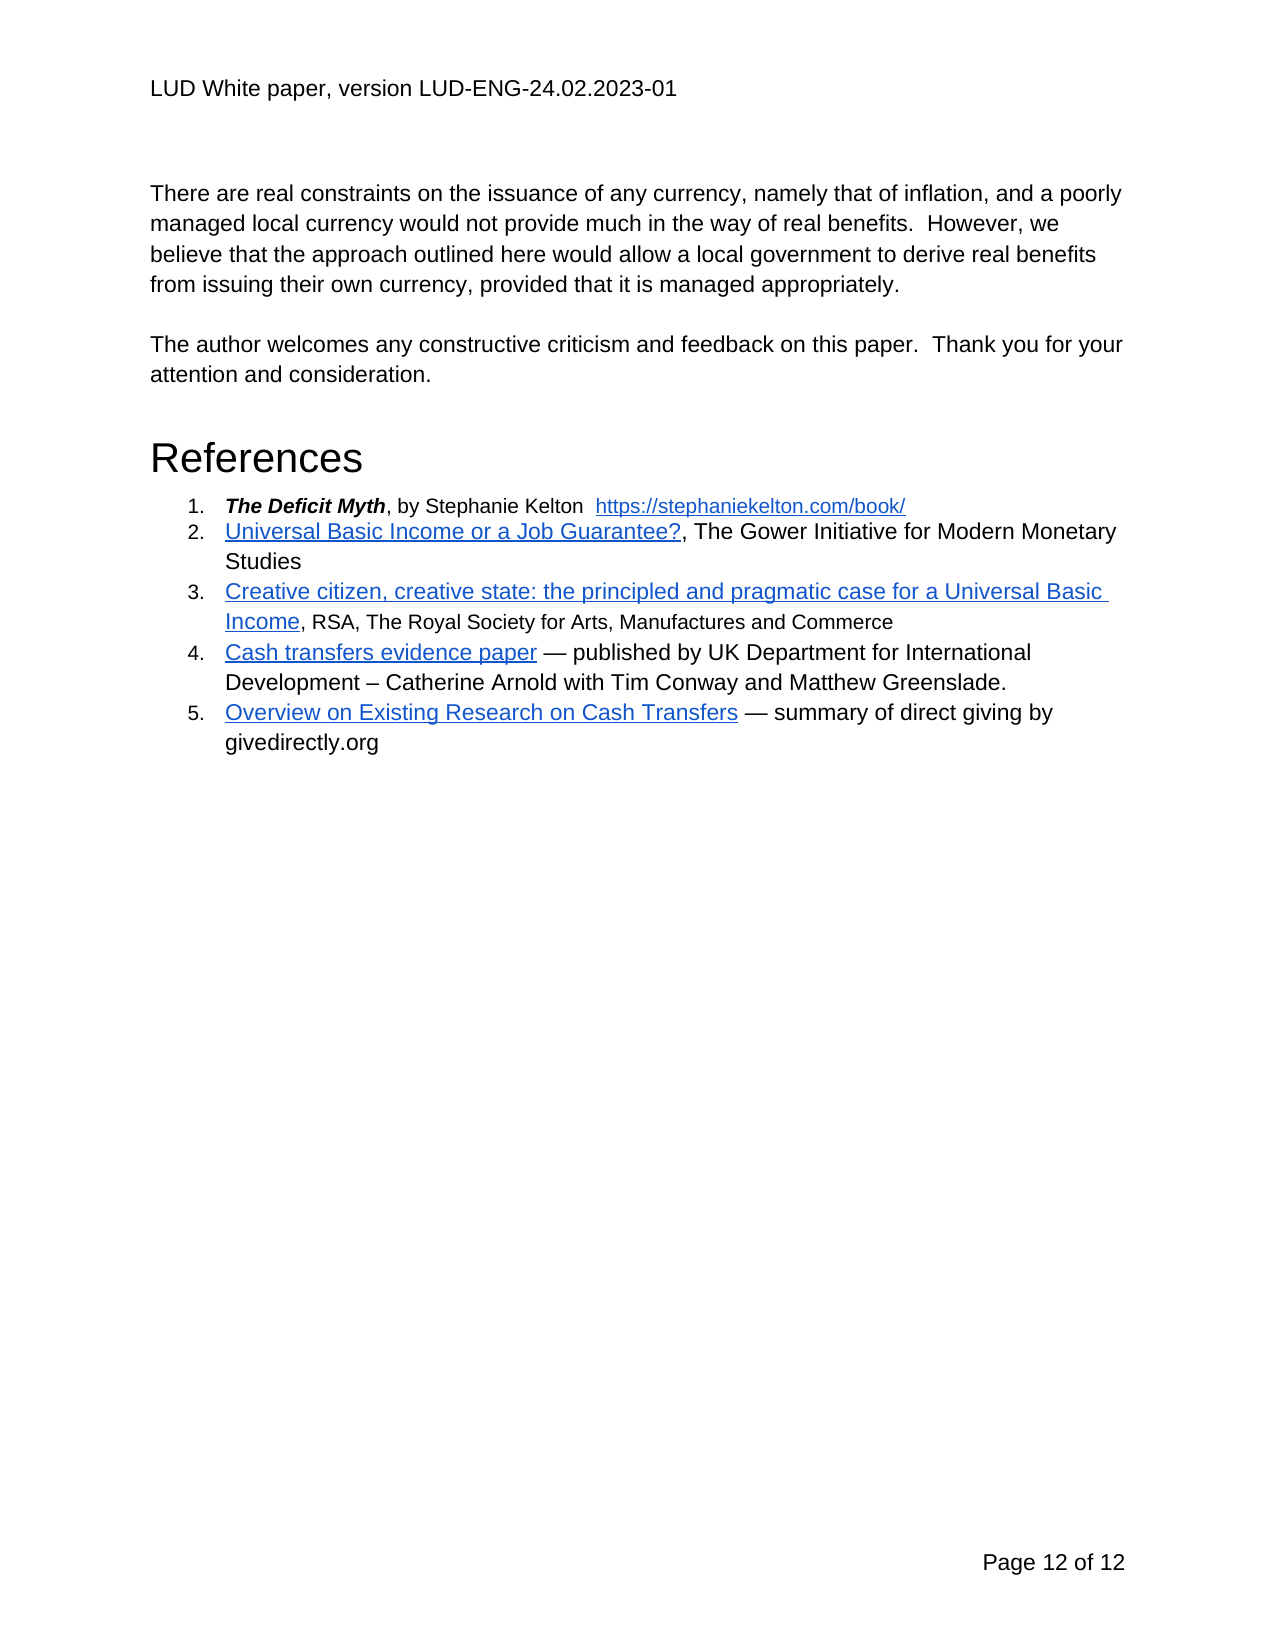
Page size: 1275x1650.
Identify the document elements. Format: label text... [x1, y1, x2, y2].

subtitle References [150, 433, 1125, 481]
list Universal Basic Income or a Job Guarantee?, The Gower Initiative for Modern Monetary Studies [187, 518, 1125, 574]
text There are real constraints on the issuance of any currency, namely that of inflation, and a poorly managed local currency would not provide much in the way of real benefits. However, we believe that the approach outlined here would allow a local government to derive real benefits from issuing their own currency, provided that it is managed appropriately. [150, 180, 1125, 297]
list Creative citizen, creative state: the principled and pragmatic case for a Universal Basic Income, RSA, The Royal Society for Arts, Manufactures and Commerce [187, 578, 1125, 635]
list The Deficit Myth, by Stephanie Kelton https://stephaniekelton.com/book/ [187, 494, 1125, 518]
list Overview on Existing Research on Cash Transfers — summary of direct giving by givedirectly.org [187, 699, 1125, 756]
text The author welcomes any constructive criticism and feedback on this paper. Thank you for your attention and consideration. [150, 331, 1125, 388]
list Cash transfers evidence paper — published by UK Department for International Development – Catherine Arnold with Tim Conway and Matthew Greenslade. [187, 638, 1125, 695]
